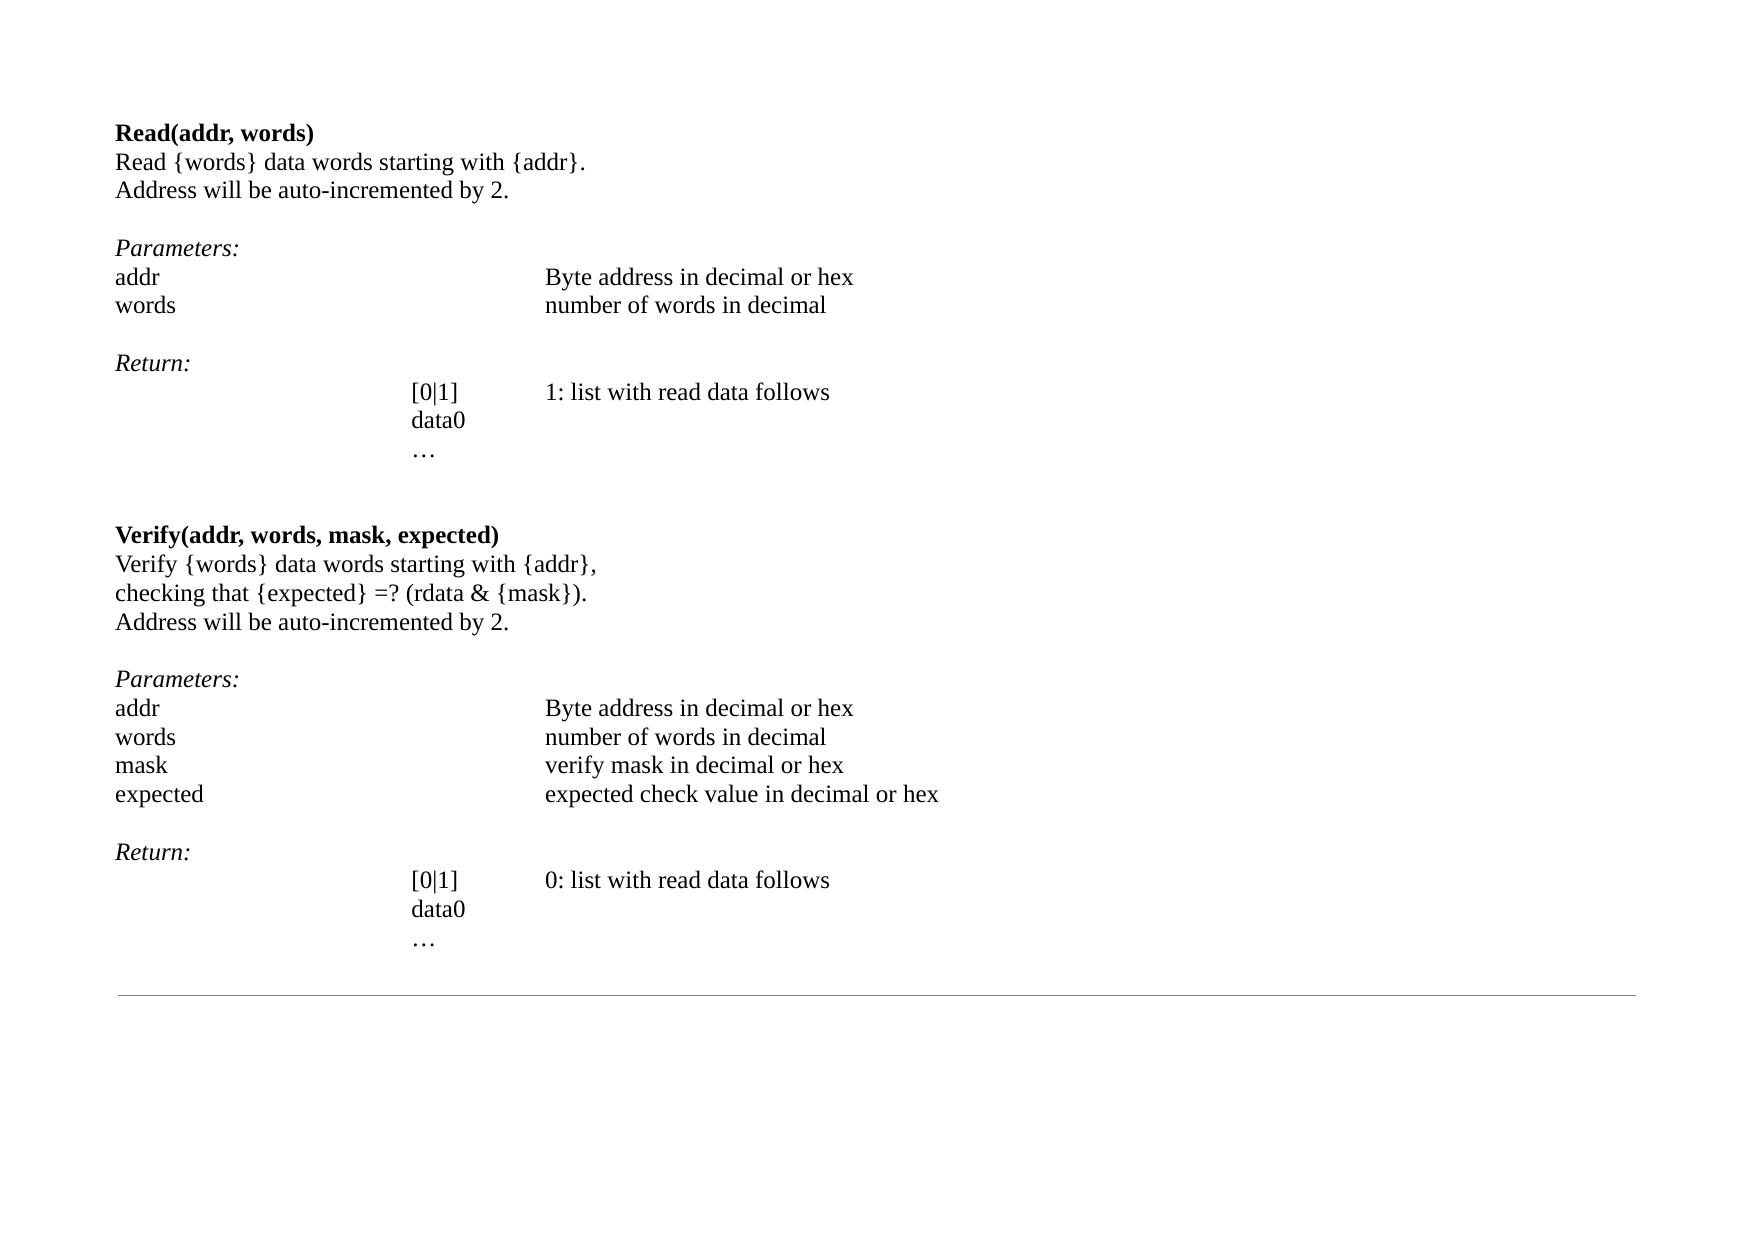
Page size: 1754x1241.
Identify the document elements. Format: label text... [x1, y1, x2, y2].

table_cell [542, 406, 1117, 434]
table_cell [112, 434, 408, 463]
table_cell … [408, 434, 542, 463]
table_cell [112, 377, 408, 406]
table_cell [112, 894, 408, 923]
table_cell [112, 406, 408, 434]
table_cell [408, 722, 542, 751]
table_cell [408, 751, 542, 779]
table_cell number of words in decimal [542, 291, 1117, 319]
table_cell [112, 866, 408, 894]
table_cell [0|1] [408, 377, 542, 406]
table_cell addr [112, 693, 408, 722]
table_cell data0 [408, 406, 542, 434]
table_cell Byte address in decimal or hex [542, 262, 1117, 291]
table_cell [112, 636, 1121, 664]
table_cell Return: [112, 348, 1117, 377]
table_cell [112, 204, 1117, 233]
table_cell [0|1] [408, 866, 542, 894]
table_cell verify mask in decimal or hex [542, 751, 1121, 779]
table_cell Byte address in decimal or hex [542, 693, 1121, 722]
table_cell Verify {words} data words starting with {addr}, checking that {expected} =? (rdata & {mask}). Address will be auto-incremented by 2. [112, 549, 1121, 636]
table_cell Read {words} data words starting with {addr}. Address will be auto-incremented by 2. [112, 147, 1117, 204]
table_cell Return: [112, 837, 1121, 866]
table_cell words [112, 722, 408, 751]
table_cell … [408, 923, 542, 952]
table_cell Parameters: [112, 664, 1121, 693]
table_cell mask [112, 751, 408, 779]
table_cell [542, 923, 1121, 952]
table_header Read(addr, words) [112, 118, 1117, 147]
table_cell [542, 894, 1121, 923]
table_cell [542, 434, 1117, 463]
table_cell [112, 808, 1121, 837]
table_cell [112, 923, 408, 952]
table_cell addr [112, 262, 408, 291]
table_cell 1: list with read data follows [542, 377, 1117, 406]
table_cell data0 [408, 894, 542, 923]
table_cell [408, 779, 542, 808]
table_cell Parameters: [112, 233, 1117, 262]
table_cell 0: list with read data follows [542, 866, 1121, 894]
table_cell words [112, 291, 408, 319]
table_cell expected check value in decimal or hex [542, 779, 1121, 808]
table_header Verify(addr, words, mask, expected) [112, 521, 1121, 549]
table_cell [112, 319, 1117, 348]
table_cell [408, 291, 542, 319]
table_cell expected [112, 779, 408, 808]
table_cell [408, 693, 542, 722]
table_cell number of words in decimal [542, 722, 1121, 751]
table_cell [408, 262, 542, 291]
